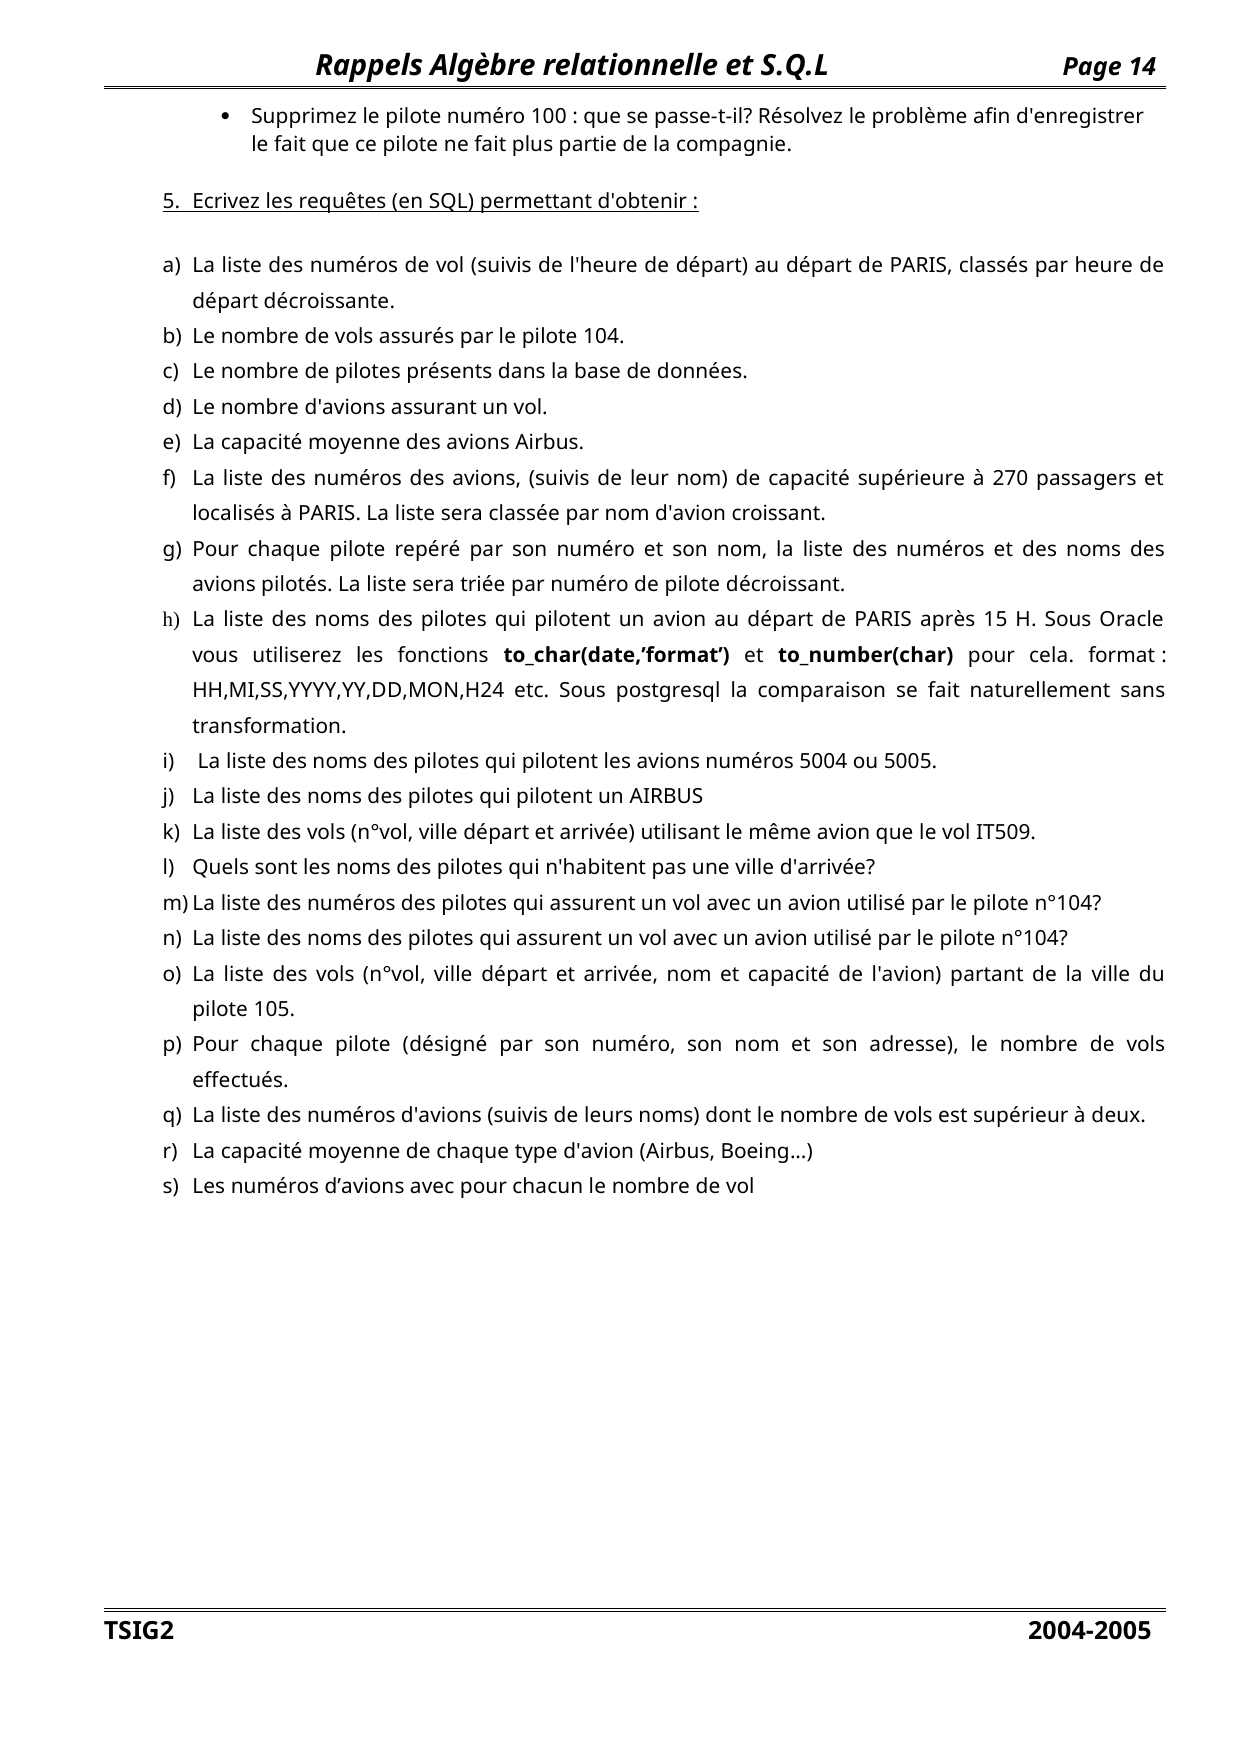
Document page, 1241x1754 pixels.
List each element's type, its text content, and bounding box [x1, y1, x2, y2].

list La liste des noms des pilotes qui assurent un vol avec un avion utilisé par le pilote n°104? [162, 916, 1166, 952]
list La capacité moyenne des avions Airbus. [162, 420, 1166, 456]
list Supprimez le pilote numéro 100 : que se passe-t-il? Résolvez le problème afin d'enregistrer le fait que ce pilote ne fait plus partie de la compagnie. [222, 101, 1166, 186]
list Le nombre de pilotes présents dans la base de données. [162, 349, 1166, 385]
list Le nombre de vols assurés par le pilote 104. [162, 314, 1166, 349]
list Pour chaque pilote (désigné par son numéro, son nom et son adresse), le nombre de vols effectués. [162, 1022, 1166, 1093]
list Quels sont les noms des pilotes qui n'habitent pas une ville d'arrivée? [162, 845, 1166, 881]
list Les numéros d’avions avec pour chacun le nombre de vol [162, 1164, 1166, 1199]
list La liste des numéros de vol (suivis de l'heure de départ) au départ de PARIS, classés par heure de départ décroissante. [162, 243, 1166, 314]
list La capacité moyenne de chaque type d'avion (Airbus, Boeing...) [162, 1129, 1166, 1164]
list La liste des noms des pilotes qui pilotent un AIRBUS [162, 774, 1166, 810]
list La liste des vols (n°vol, ville départ et arrivée) utilisant le même avion que le vol IT509. [162, 810, 1166, 845]
list La liste des vols (n°vol, ville départ et arrivée, nom et capacité de l'avion) partant de la ville du pilote 105. [162, 952, 1166, 1022]
list Pour chaque pilote repéré par son numéro et son nom, la liste des numéros et des noms des avions pilotés. La liste sera triée par numéro de pilote décroissant. [162, 527, 1166, 597]
list La liste des numéros des pilotes qui assurent un vol avec un avion utilisé par le pilote n°104? [162, 881, 1166, 916]
list La liste des noms des pilotes qui pilotent les avions numéros 5004 ou 5005. [162, 739, 1166, 774]
list Ecrivez les requêtes (en SQL) permettant d'obtenir : [162, 186, 1166, 215]
list La liste des numéros des avions, (suivis de leur nom) de capacité supérieure à 270 passagers et localisés à PARIS. La liste sera classée par nom d'avion croissant. [162, 456, 1166, 527]
list La liste des noms des pilotes qui pilotent un avion au départ de PARIS après 15 H. Sous Oracle vous utiliserez les fonctions to_char(date,’format’) et to_number(char) pour cela. format : HH,MI,SS,YYYY,YY,DD,MON,H24 etc. Sous postgresql la comparaison se fait naturellement sans transformation. [162, 597, 1166, 739]
list Le nombre d'avions assurant un vol. [162, 385, 1166, 420]
list La liste des numéros d'avions (suivis de leurs noms) dont le nombre de vols est supérieur à deux. [162, 1093, 1166, 1129]
